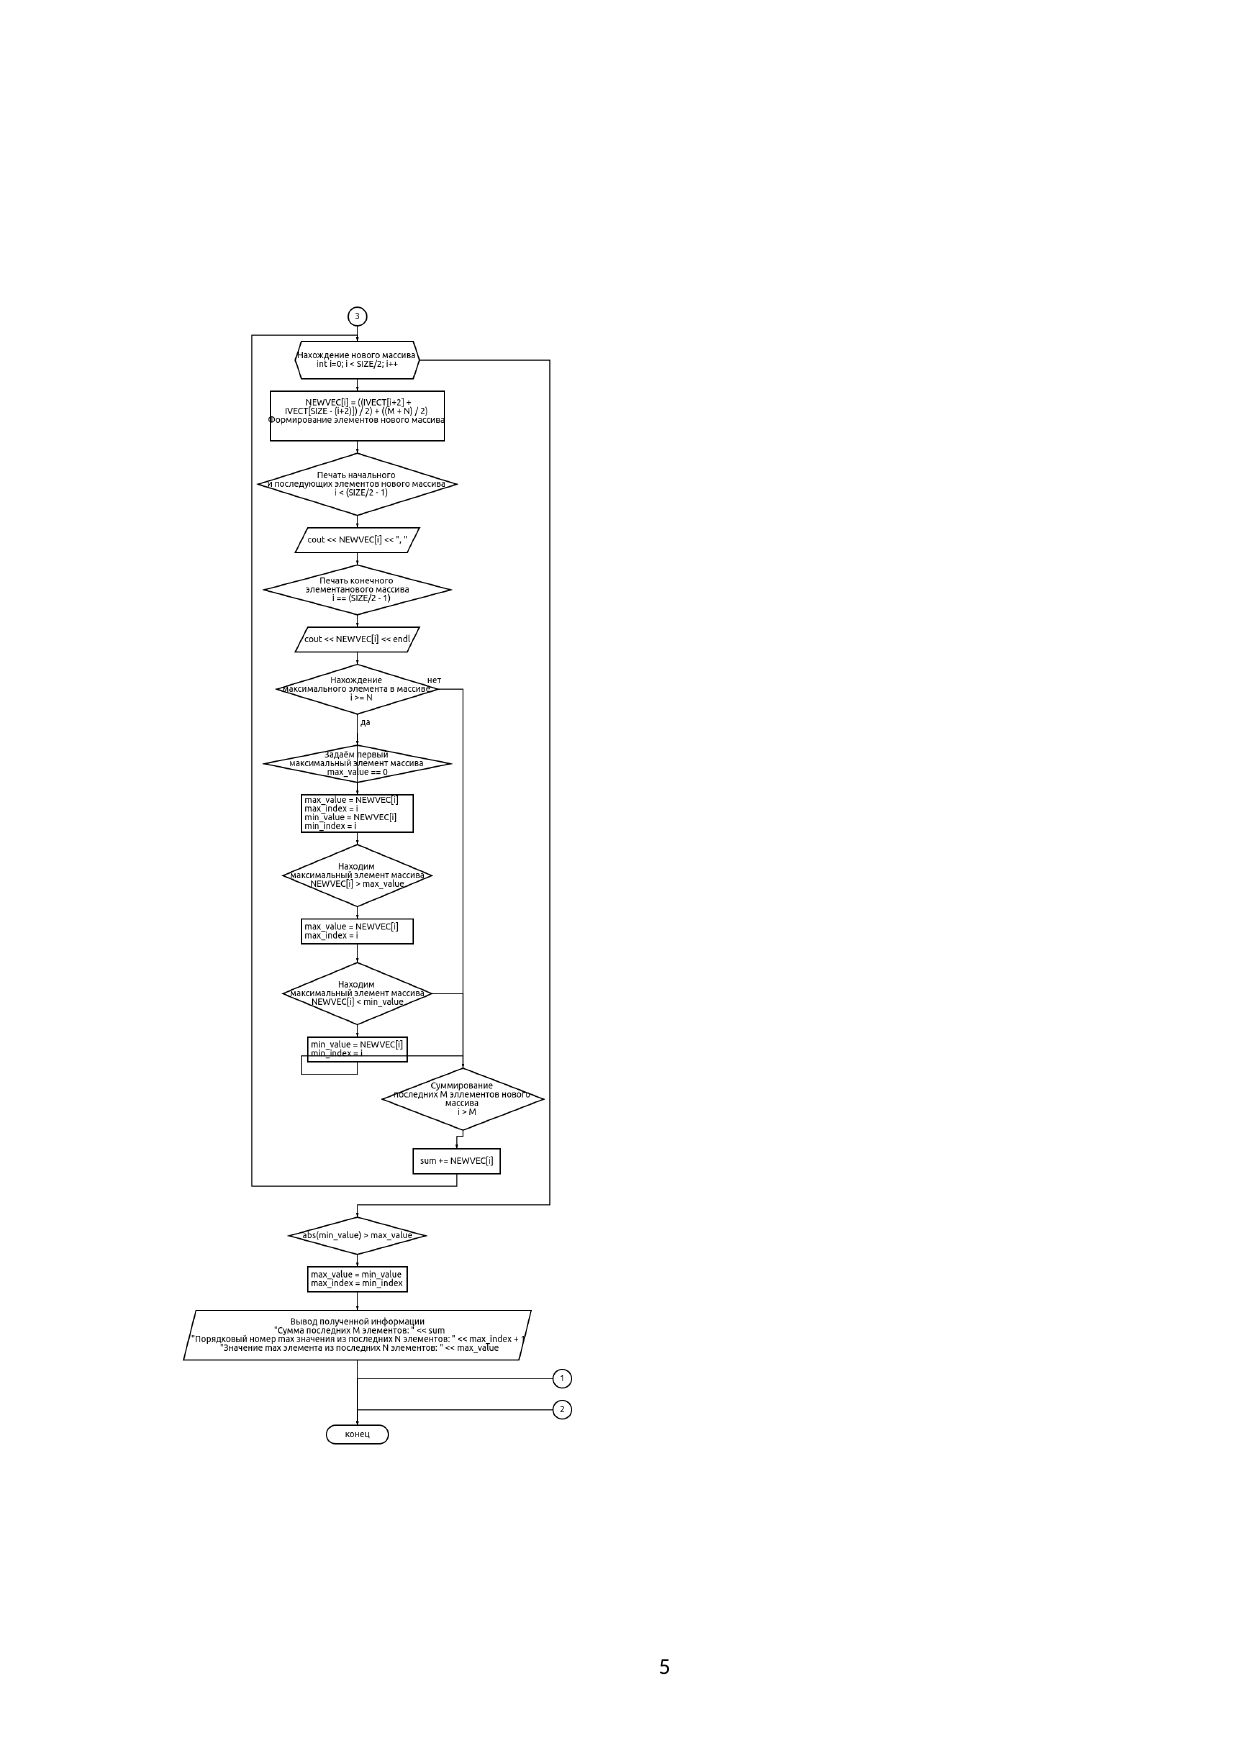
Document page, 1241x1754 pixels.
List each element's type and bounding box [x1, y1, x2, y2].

picture [177, 302, 1152, 1456]
